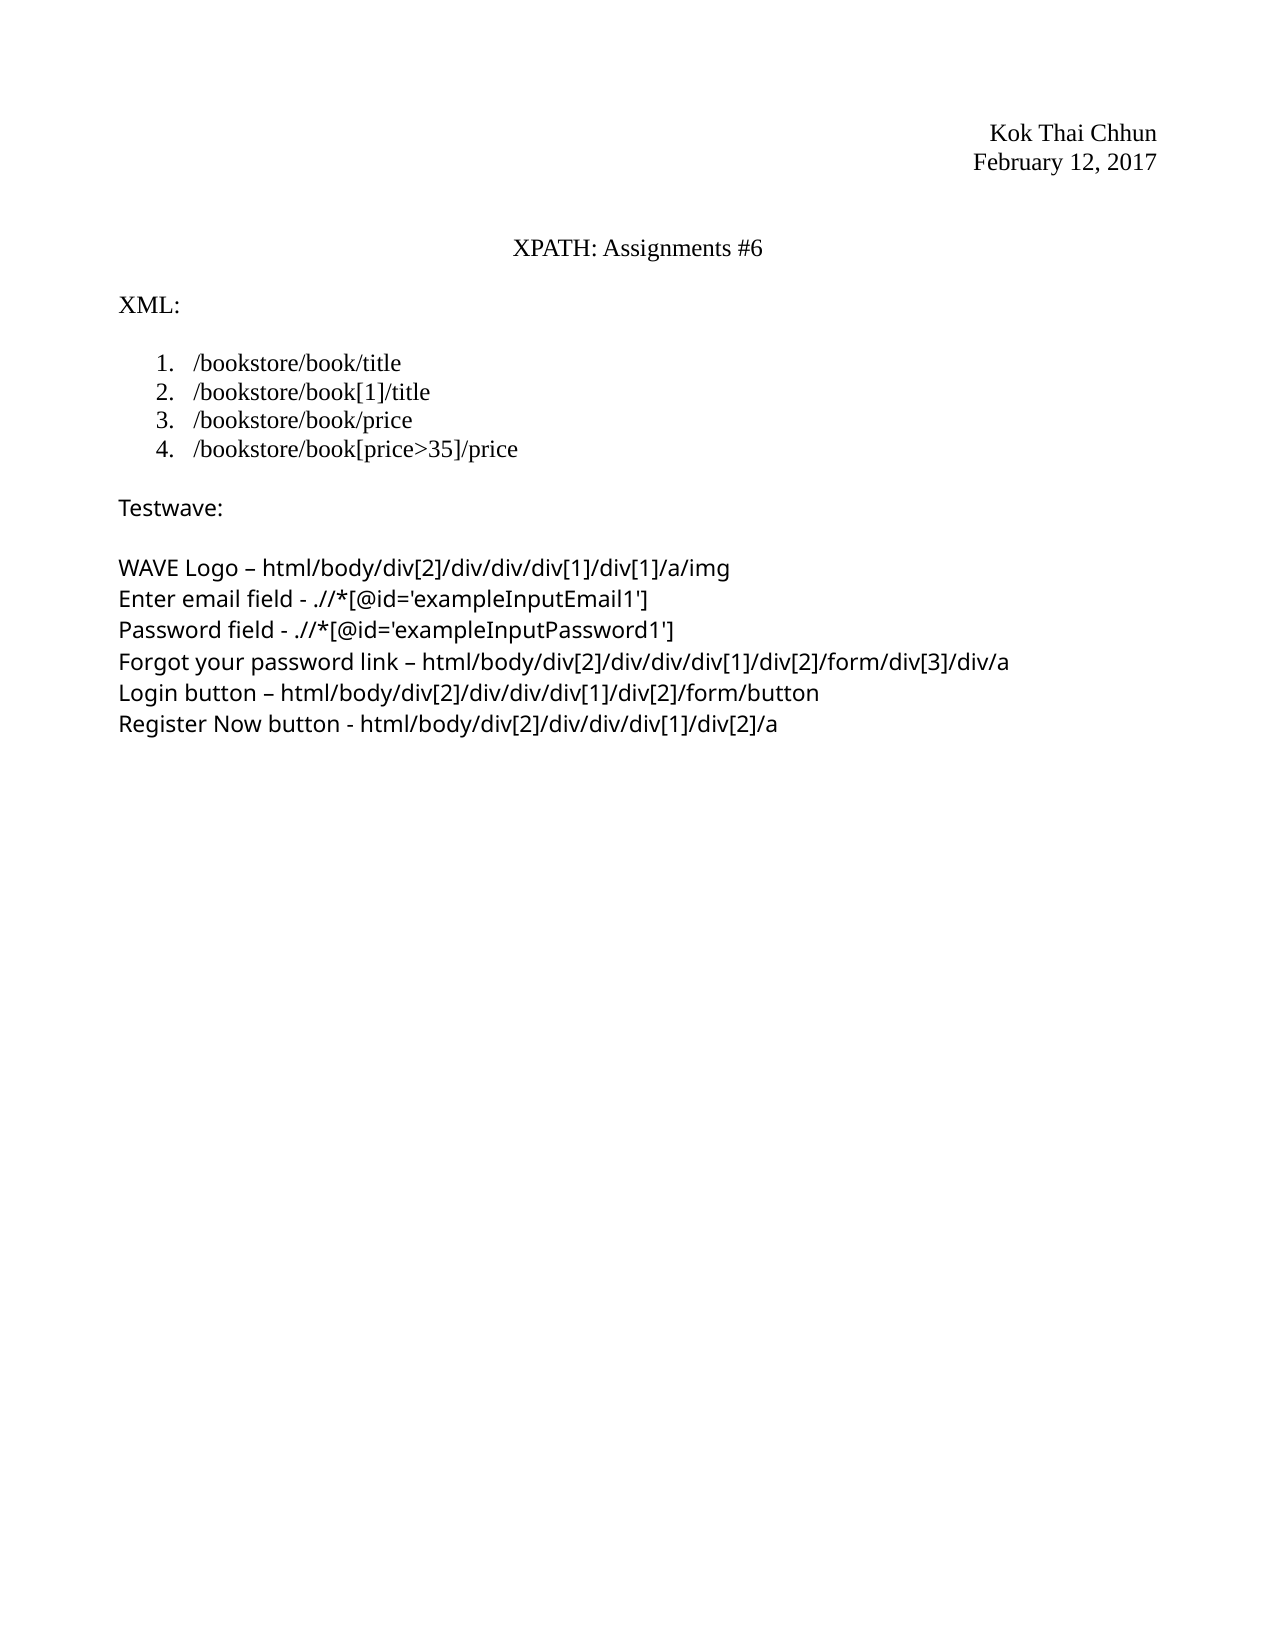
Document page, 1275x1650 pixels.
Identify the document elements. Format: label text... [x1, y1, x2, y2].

text XPATH: Assignments #6 [118, 233, 1157, 262]
text Login button – html/body/div[2]/div/div/div[1]/div[2]/form/button [118, 677, 1157, 708]
text Testwave: [118, 492, 1157, 523]
list /bookstore/book[price>35]/price [156, 434, 1157, 463]
list /bookstore/book[1]/title [156, 377, 1157, 406]
list /bookstore/book/price [156, 406, 1157, 434]
text Register Now button - html/body/div[2]/div/div/div[1]/div[2]/a [118, 708, 1157, 739]
text February 12, 2017 [118, 147, 1157, 176]
text WAVE Logo – html/body/div[2]/div/div/div[1]/div[1]/a/img [118, 552, 1157, 583]
text Forgot your password link – html/body/div[2]/div/div/div[1]/div[2]/form/div[3]/div/a [118, 646, 1157, 677]
text Password field - .//*[@id='exampleInputPassword1'] [118, 614, 1157, 646]
text XML: [118, 291, 1157, 319]
text Enter email field - .//*[@id='exampleInputEmail1'] [118, 583, 1157, 614]
text Kok Thai Chhun [118, 118, 1157, 147]
list /bookstore/book/title [156, 348, 1157, 377]
